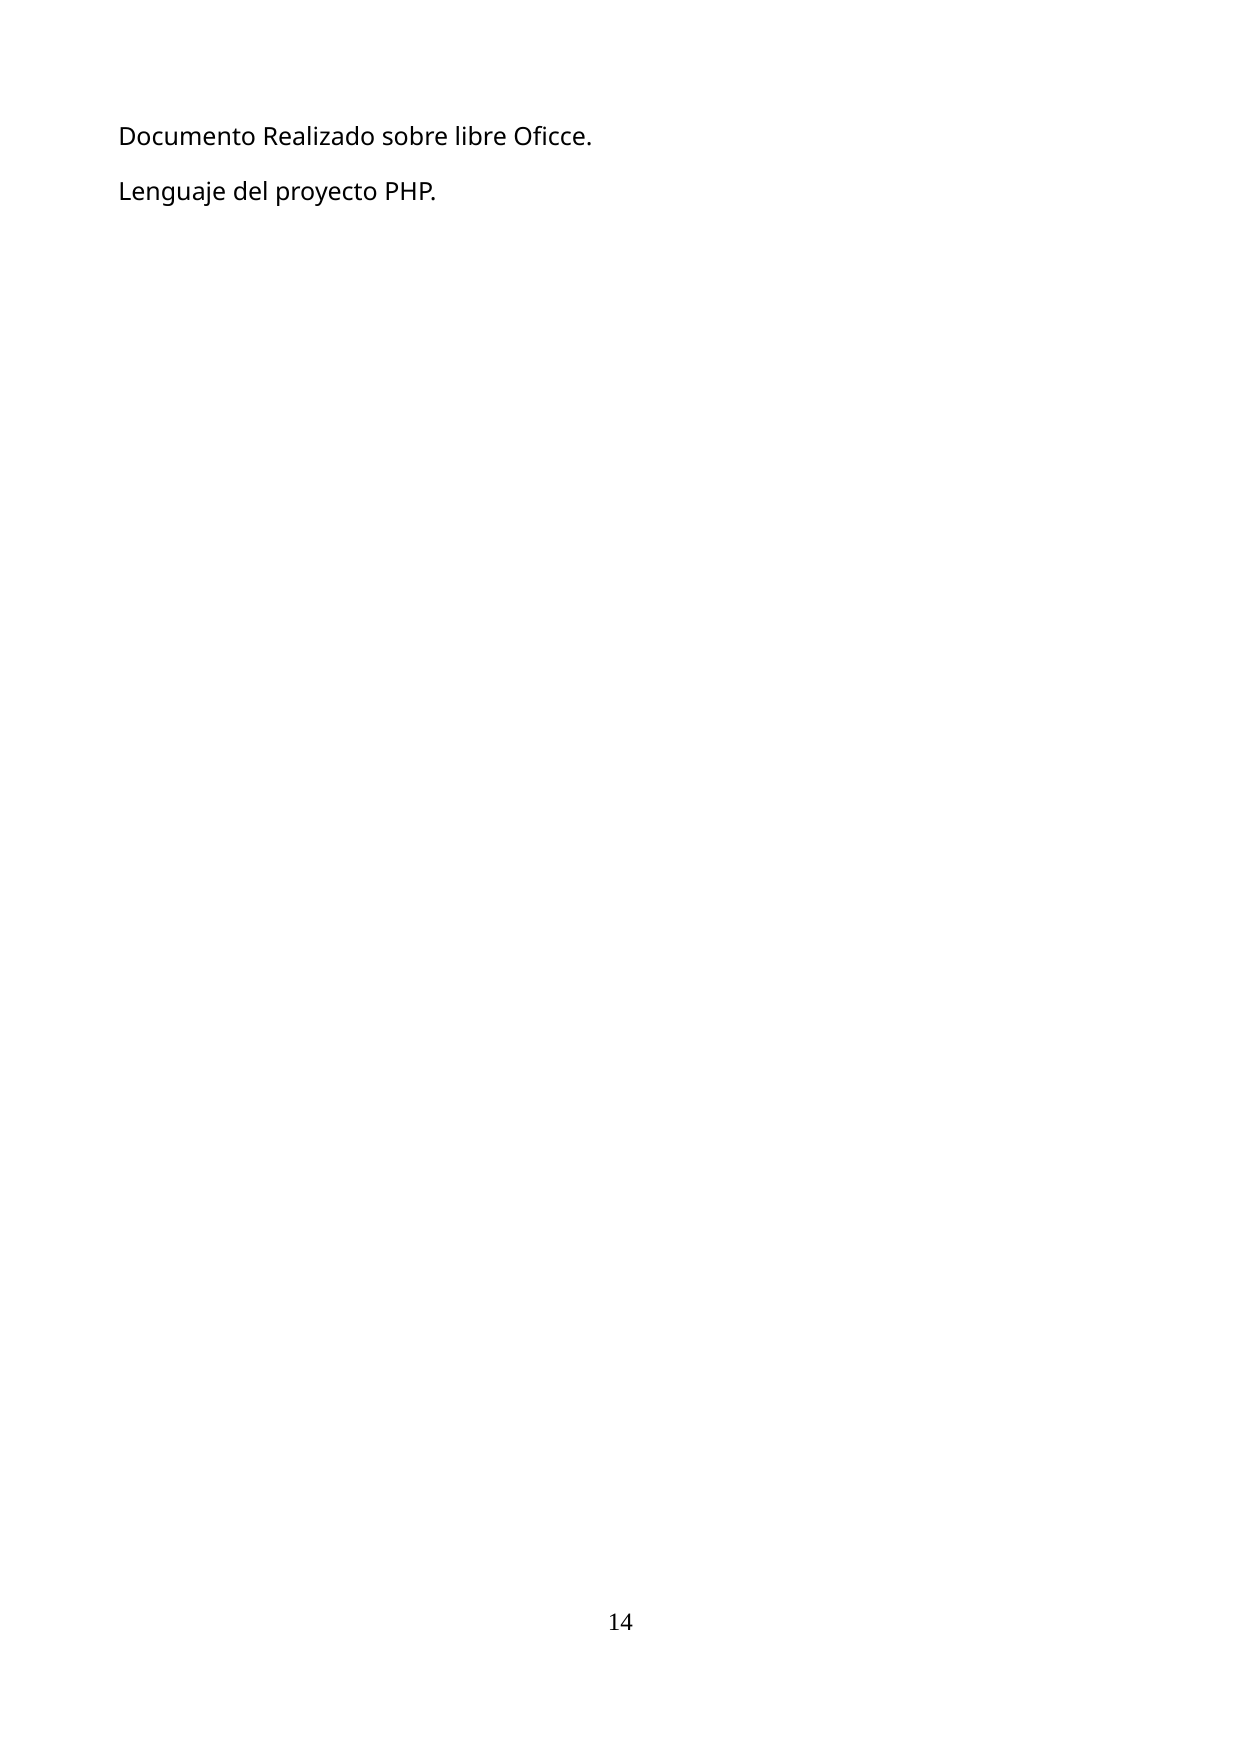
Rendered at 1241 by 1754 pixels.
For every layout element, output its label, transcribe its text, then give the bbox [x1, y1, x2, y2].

text Documento Realizado sobre libre Oficce. [118, 118, 1122, 152]
text Lenguaje del proyecto PHP. [118, 173, 1122, 208]
